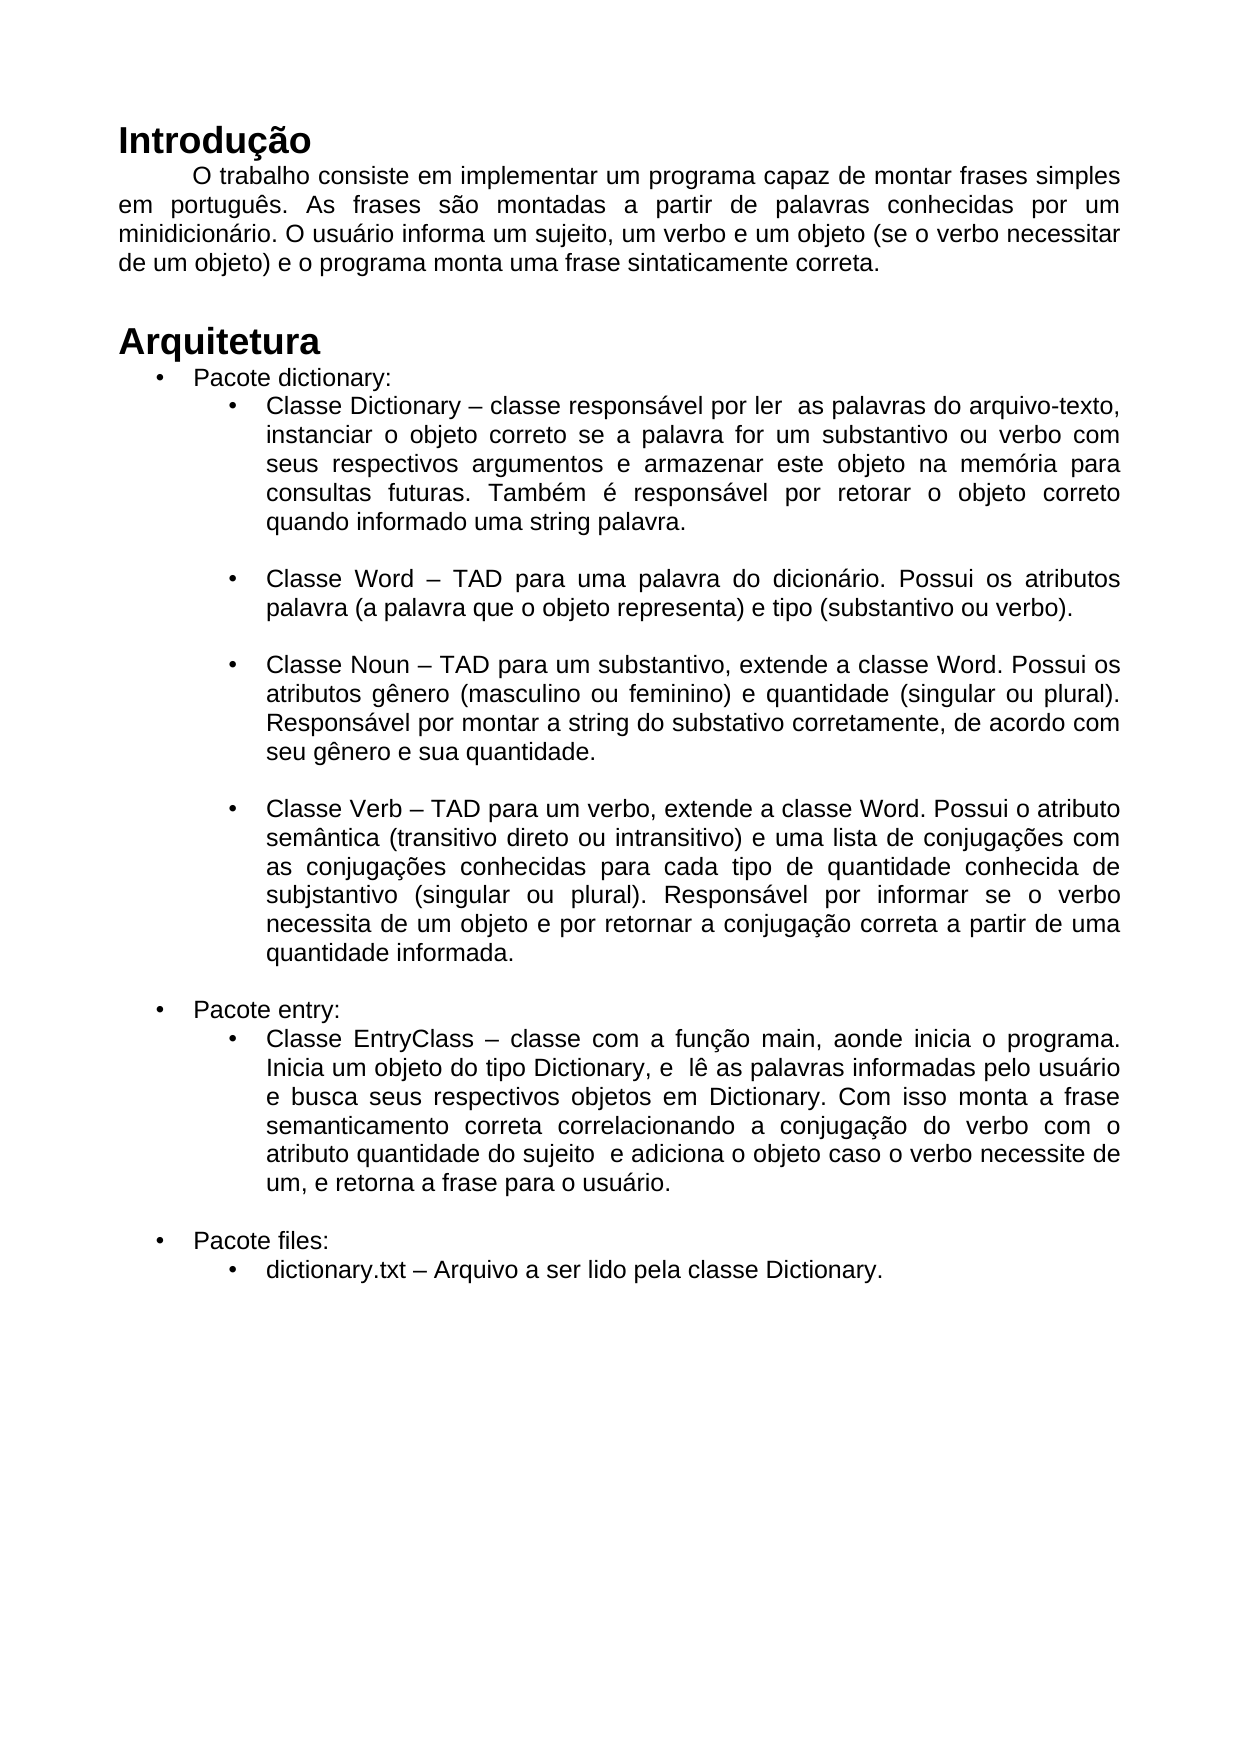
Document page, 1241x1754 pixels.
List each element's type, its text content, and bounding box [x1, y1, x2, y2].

list Pacote files: [156, 1226, 1122, 1254]
list Classe Verb – TAD para um verbo, extende a classe Word. Possui o atributo semântica (transitivo direto ou intransitivo) e uma lista de conjugações com as conjugações conhecidas para cada tipo de quantidade conhecida de subjstantivo (singular ou plural). Responsável por informar se o verbo necessita de um objeto e por retornar a conjugação correta a partir de uma quantidade informada. [228, 794, 1122, 967]
list Classe EntryClass – classe com a função main, aonde inicia o programa. Inicia um objeto do tipo Dictionary, e lê as palavras informadas pelo usuário e busca seus respectivos objetos em Dictionary. Com isso monta a frase semanticamento correta correlacionando a conjugação do verbo com o atributo quantidade do sujeito e adiciona o objeto caso o verbo necessite de um, e retorna a frase para o usuário. [228, 1024, 1122, 1197]
list Pacote entry: [156, 996, 1122, 1024]
text O trabalho consiste em implementar um programa capaz de montar frases simples em português. As frases são montadas a partir de palavras conhecidas por um minidicionário. O usuário informa um sujeito, um verbo e um objeto (se o verbo necessitar de um objeto) e o programa monta uma frase sintaticamente correta. [118, 161, 1122, 276]
text Arquitetura [118, 319, 1122, 362]
list Classe Word – TAD para uma palavra do dicionário. Possui os atributos palavra (a palavra que o objeto representa) e tipo (substantivo ou verbo). [228, 564, 1122, 622]
list dictionary.txt – Arquivo a ser lido pela classe Dictionary. [228, 1254, 1122, 1283]
list Classe Noun – TAD para um substantivo, extende a classe Word. Possui os atributos gênero (masculino ou feminino) e quantidade (singular ou plural). Responsável por montar a string do substativo corretamente, de acordo com seu gênero e sua quantidade. [228, 650, 1122, 765]
text Introdução [118, 118, 1122, 161]
list Pacote dictionary: [156, 362, 1122, 391]
list Classe Dictionary – classe responsável por ler as palavras do arquivo-texto, instanciar o objeto correto se a palavra for um substantivo ou verbo com seus respectivos argumentos e armazenar este objeto na memória para consultas futuras. Também é responsável por retorar o objeto correto quando informado uma string palavra. [228, 391, 1122, 535]
